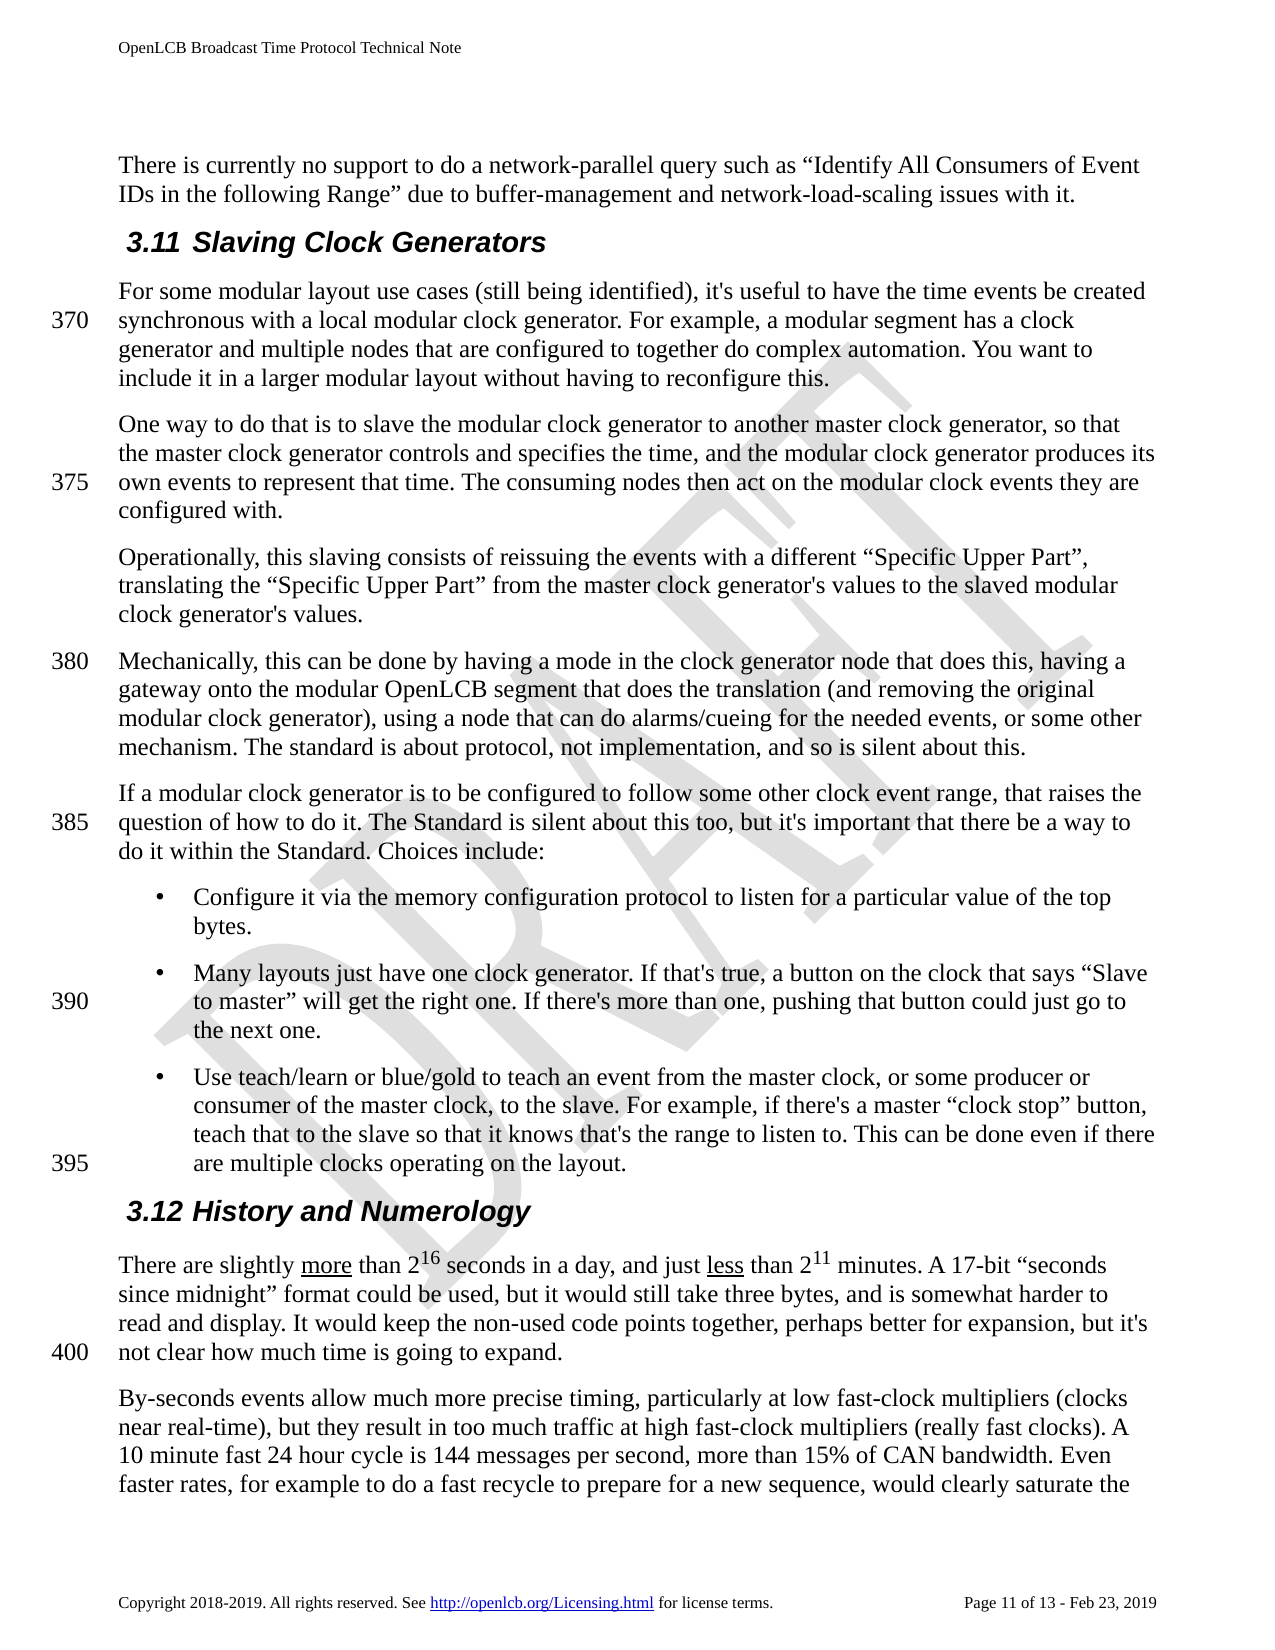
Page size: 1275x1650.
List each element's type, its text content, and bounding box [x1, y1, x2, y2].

text Operationally, this slaving consists of reissuing the events with a different “Specific Upper Part”, translating the “Specific Upper Part” from the master clock generator's values to the slaved modular clock generator's values. [946, 542, 1157, 628]
text By-seconds events allow much more precise timing, particularly at low fast-clock multipliers (clocks near real-time), but they result in too much traffic at high fast-clock multipliers (really fast clocks). A 10 minute fast 24 hour cycle is 144 messages per second, more than 15% of CAN bandwidth. Even faster rates, for example to do a fast recycle to prepare for a new sequence, would clearly saturate the [118, 1383, 1157, 1498]
text Mechanically, this can be done by having a mode in the clock generator node that does this, having a gateway onto the modular OpenLCB segment that does the translation (and removing the original modular clock generator), using a node that can do alarms/cueing for the needed events, or some other mechanism. The standard is about protocol, not implementation, and so is silent about this. [800, 646, 1157, 761]
text Operationally, this slaving consists of reissuing the events with a different “Specific Upper Part”, translating the “Specific Upper Part” from the master clock generator's values to the slaved modular clock generator's values. [118, 542, 688, 628]
text Mechanically, this can be done by having a mode in the clock generator node that does this, having a gateway onto the modular OpenLCB segment that does the translation (and removing the original modular clock generator), using a node that can do alarms/cueing for the needed events, or some other mechanism. The standard is about protocol, not implementation, and so is silent about this. [118, 646, 821, 761]
list Many layouts just have one clock generator. If that's true, a button on the clock that says “Slave to master” will get the right one. If there's more than one, pushing that button could just go to the next one. [338, 958, 507, 1044]
text One way to do that is to slave the modular clock generator to another master clock generator, so that the master clock generator controls and specifies the time, and the modular clock generator produces its own events to represent that time. The consuming nodes then act on the modular clock events they are configured with. [815, 409, 1157, 524]
subtitle History and Numerology [118, 1194, 381, 1228]
list Many layouts just have one clock generator. If that's true, a button on the clock that says “Slave to master” will get the right one. If there's more than one, pushing that button could just go to the next one. [569, 958, 721, 1016]
text There is currently no support to do a network-parallel query such as “Identify All Consumers of Event IDs in the following Range” due to buffer-management and network-load-scaling issues with it. [118, 150, 1157, 207]
text Operationally, this slaving consists of reissuing the events with a different “Specific Upper Part”, translating the “Specific Upper Part” from the master clock generator's values to the slaved modular clock generator's values. [665, 542, 989, 628]
text If a modular clock generator is to be configured to follow some other clock event range, that raises the question of how to do it. The Standard is silent about this too, but it's important that there be a way to do it within the Standard. Choices include: [712, 778, 1157, 865]
subtitle History and Numerology [390, 1194, 493, 1228]
text For some modular layout use cases (still being identified), it's useful to have the time events be created synchronous with a local modular clock generator. For example, a modular segment has a clock generator and multiple nodes that are configured to together do complex automation. You want to include it in a larger modular layout without having to reconfigure this. [118, 276, 1157, 391]
subtitle History and Numerology [510, 1194, 1157, 1228]
list Configure it via the memory configuration protocol to listen for a particular value of the top bytes. [388, 882, 515, 940]
subtitle Slaving Clock Generators [118, 225, 1157, 259]
list Configure it via the memory configuration protocol to listen for a particular value of the top bytes. [156, 882, 403, 940]
list Many layouts just have one clock generator. If that's true, a button on the clock that says “Slave to master” will get the right one. If there's more than one, pushing that button could just go to the next one. [156, 958, 232, 1031]
list Use teach/learn or blue/gold to teach an event from the master clock, or some producer or consumer of the master clock, to the slave. For example, if there's a master “clock stop” button, teach that to the slave so that it knows that's the range to listen to. This can be done even if there are multiple clocks operating on the layout. [460, 1062, 1157, 1177]
list Many layouts just have one clock generator. If that's true, a button on the clock that says “Slave to master” will get the right one. If there's more than one, pushing that button could just go to the next one. [696, 958, 1157, 1044]
list Use teach/learn or blue/gold to teach an event from the master clock, or some producer or consumer of the master clock, to the slave. For example, if there's a master “clock stop” button, teach that to the slave so that it knows that's the range to listen to. This can be done even if there are multiple clocks operating on the layout. [156, 1062, 330, 1177]
text If a modular clock generator is to be configured to follow some other clock event range, that raises the question of how to do it. The Standard is silent about this too, but it's important that there be a way to do it within the Standard. Choices include: [599, 778, 701, 856]
list Configure it via the memory configuration protocol to listen for a particular value of the top bytes. [528, 882, 691, 940]
list Use teach/learn or blue/gold to teach an event from the master clock, or some producer or consumer of the master clock, to the slave. For example, if there's a master “clock stop” button, teach that to the slave so that it knows that's the range to listen to. This can be done even if there are multiple clocks operating on the layout. [258, 1062, 493, 1177]
list Many layouts just have one clock generator. If that's true, a button on the clock that says “Slave to master” will get the right one. If there's more than one, pushing that button could just go to the next one. [211, 977, 397, 1044]
list Many layouts just have one clock generator. If that's true, a button on the clock that says “Slave to master” will get the right one. If there's more than one, pushing that button could just go to the next one. [502, 972, 668, 1044]
text One way to do that is to slave the modular clock generator to another master clock generator, so that the master clock generator controls and specifies the time, and the modular clock generator produces its own events to represent that time. The consuming nodes then act on the modular clock events they are configured with. [118, 409, 782, 524]
text If a modular clock generator is to be configured to follow some other clock event range, that raises the question of how to do it. The Standard is silent about this too, but it's important that there be a way to do it within the Standard. Choices include: [118, 778, 639, 865]
text One way to do that is to slave the modular clock generator to another master clock generator, so that the master clock generator controls and specifies the time, and the modular clock generator produces its own events to represent that time. The consuming nodes then act on the modular clock events they are configured with. [757, 432, 885, 524]
list Configure it via the memory configuration protocol to listen for a particular value of the top bytes. [672, 882, 1157, 940]
text There are slightly more than 216 seconds in a day, and just less than 211 minutes. A 17-bit “seconds since midnight” format could be used, but it would still take three bytes, and is somewhat harder to read and display. It would keep the non-used code points together, perhaps better for expansion, but it's not clear how much time is going to expand. [118, 1246, 1157, 1365]
